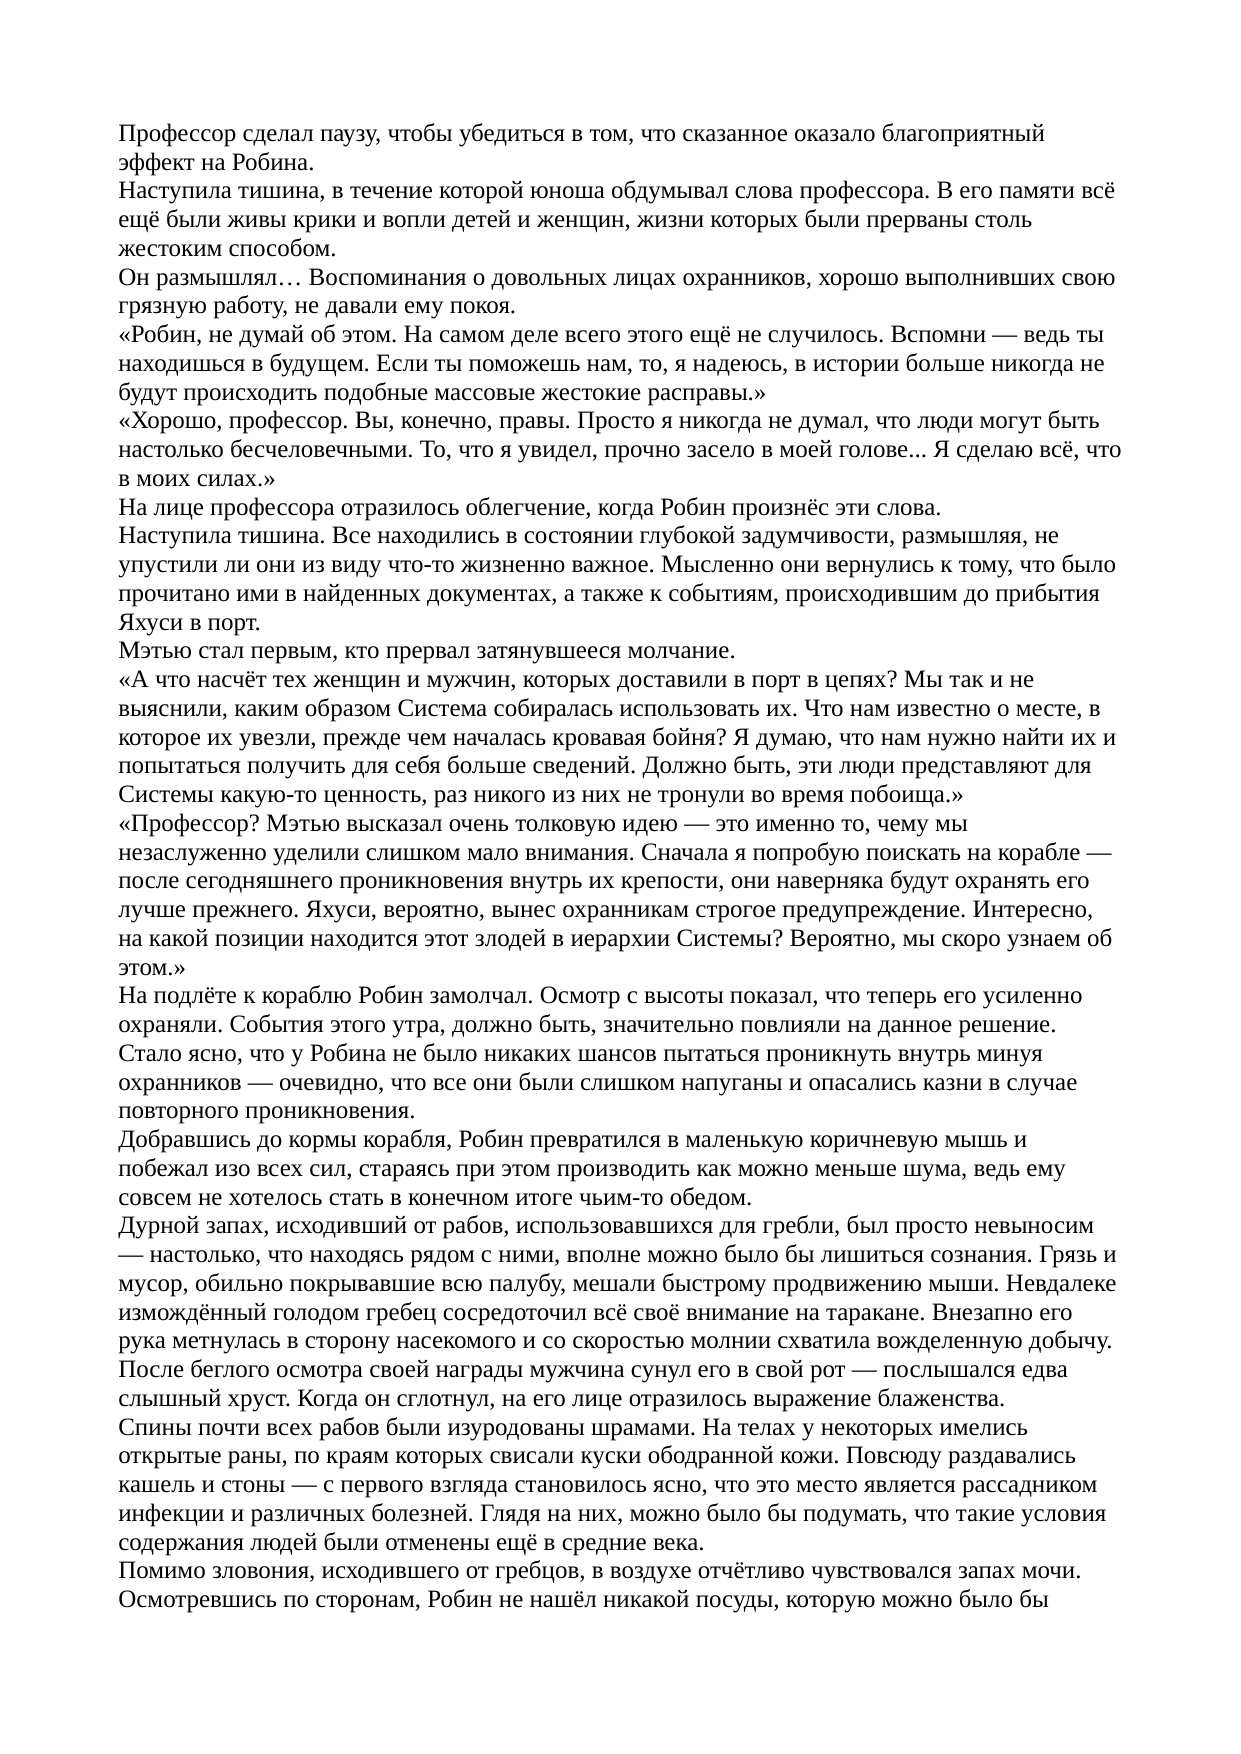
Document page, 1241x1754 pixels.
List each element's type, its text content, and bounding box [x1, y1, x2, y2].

text Профессор сделал паузу, чтобы убедиться в том, что сказанное оказало благоприятный эффект на Робина. [118, 118, 1122, 176]
text На подлёте к кораблю Робин замолчал. Осмотр с высоты показал, что теперь его усиленно охраняли. События этого утра, должно быть, значительно повлияли на данное решение. Стало ясно, что у Робина не было никаких шансов пытаться проникнуть внутрь минуя охранников — очевидно, что все они были слишком напуганы и опасались казни в случае повторного проникновения. [118, 981, 1122, 1124]
text Спины почти всех рабов были изуродованы шрамами. На телах у некоторых имелись открытые раны, по краям которых свисали куски ободранной кожи. Повсюду раздавались кашель и стоны — с первого взгляда становилось ясно, что это место является рассадником инфекции и различных болезней. Глядя на них, можно было бы подумать, что такие условия содержания людей были отменены ещё в средние века. [118, 1412, 1122, 1556]
text Добравшись до кормы корабля, Робин превратился в маленькую коричневую мышь и побежал изо всех сил, стараясь при этом производить как можно меньше шума, ведь ему совсем не хотелось стать в конечном итоге чьим-то обедом. [118, 1124, 1122, 1211]
text Наступила тишина, в течение которой юноша обдумывал слова профессора. В его памяти всё ещё были живы крики и вопли детей и женщин, жизни которых были прерваны столь жестоким способом. [118, 176, 1122, 262]
text Дурной запах, исходивший от рабов, использовавшихся для гребли, был просто невыносим — настолько, что находясь рядом с ними, вполне можно было бы лишиться сознания. Грязь и мусор, обильно покрывавшие всю палубу, мешали быстрому продвижению мыши. Невдалеке измождённый голодом гребец сосредоточил всё своё внимание на таракане. Внезапно его рука метнулась в сторону насекомого и со скоростью молнии схватила вожделенную добычу. После беглого осмотра своей награды мужчина сунул его в свой рот — послышался едва слышный хруст. Когда он сглотнул, на его лице отразилось выражение блаженства. [118, 1211, 1122, 1412]
text Он размышлял… Воспоминания о довольных лицах охранников, хорошо выполнивших свою грязную работу, не давали ему покоя. [118, 262, 1122, 319]
text На лице профессора отразилось облегчение, когда Робин произнёс эти слова. [118, 492, 1122, 521]
text «Профессор? Мэтью высказал очень толковую идею — это именно то, чему мы незаслуженно уделили слишком мало внимания. Сначала я попробую поискать на корабле — после сегодняшнего проникновения внутрь их крепости, они наверняка будут охранять его лучше прежнего. Яхуси, вероятно, вынес охранникам строгое предупреждение. Интересно, на какой позиции находится этот злодей в иерархии Системы? Вероятно, мы скоро узнаем об этом.» [118, 808, 1122, 981]
text Помимо зловония, исходившего от гребцов, в воздухе отчётливо чувствовался запах мочи. Осмотревшись по сторонам, Робин не нашёл никакой посуды, которую можно было бы [118, 1556, 1122, 1613]
text Мэтью стал первым, кто прервал затянувшееся молчание. [118, 636, 1122, 664]
text «Хорошо, профессор. Вы, конечно, правы. Просто я никогда не думал, что люди могут быть настолько бесчеловечными. То, что я увидел, прочно засело в моей голове... Я сделаю всё, что в моих силах.» [118, 406, 1122, 492]
text «А что насчёт тех женщин и мужчин, которых доставили в порт в цепях? Мы так и не выяснили, каким образом Система собиралась использовать их. Что нам известно о месте, в которое их увезли, прежде чем началась кровавая бойня? Я думаю, что нам нужно найти их и попытаться получить для себя больше сведений. Должно быть, эти люди представляют для Системы какую-то ценность, раз никого из них не тронули во время побоища.» [118, 664, 1122, 808]
text Наступила тишина. Все находились в состоянии глубокой задумчивости, размышляя, не упустили ли они из виду что-то жизненно важное. Мысленно они вернулись к тому, что было прочитано ими в найденных документах, а также к событиям, происходившим до прибытия Яхуси в порт. [118, 521, 1122, 636]
text «Робин, не думай об этом. На самом деле всего этого ещё не случилось. Вспомни — ведь ты находишься в будущем. Если ты поможешь нам, то, я надеюсь, в истории больше никогда не будут происходить подобные массовые жестокие расправы.» [118, 319, 1122, 406]
